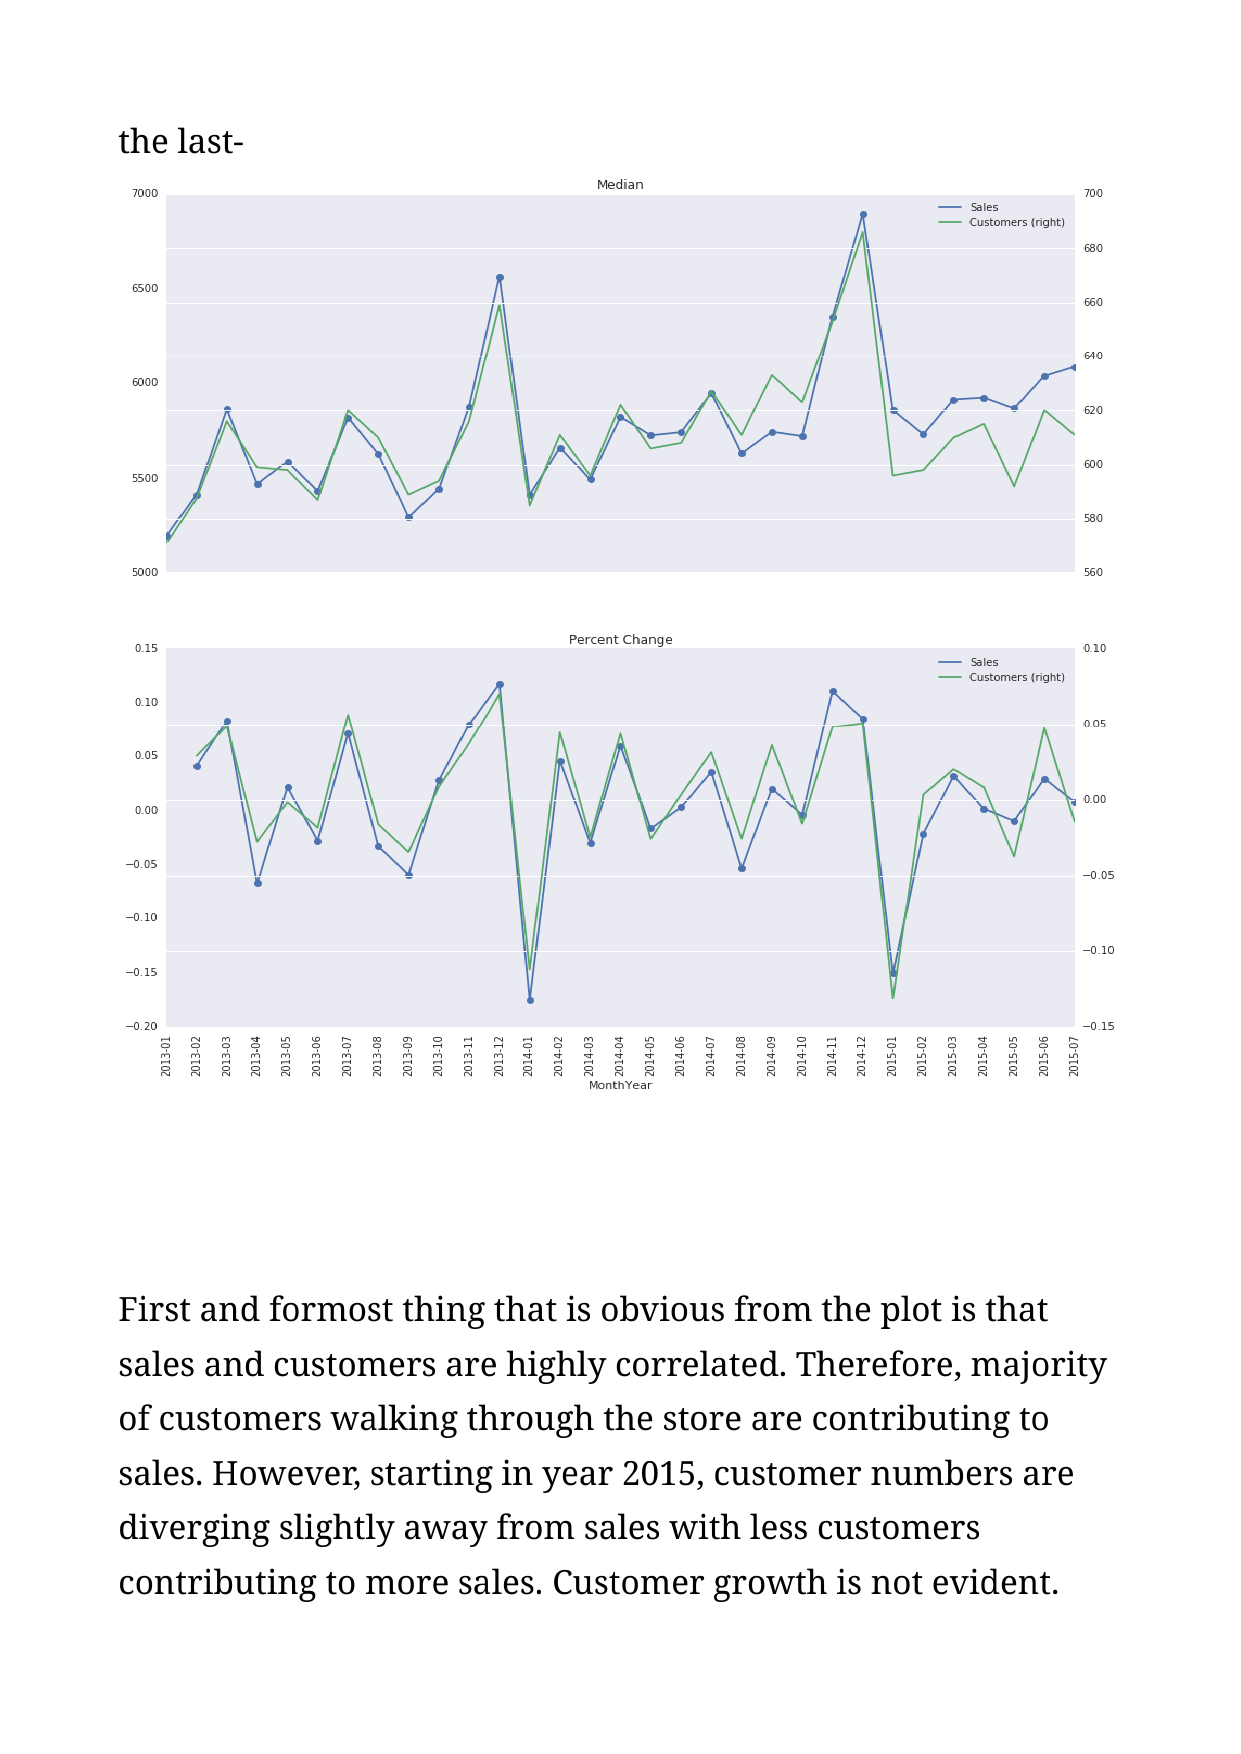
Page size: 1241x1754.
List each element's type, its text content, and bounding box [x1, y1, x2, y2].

text First and formost thing that is obvious from the plot is that sales and customers are highly correlated. Therefore, majority of customers walking through the store are contributing to sales. However, starting in year 2015, customer numbers are diverging slightly away from sales with less customers contributing to more sales. Customer growth is not evident. [118, 1286, 1122, 1604]
text the last- [118, 118, 1122, 172]
text [118, 1097, 1122, 1262]
picture [118, 172, 1123, 1097]
